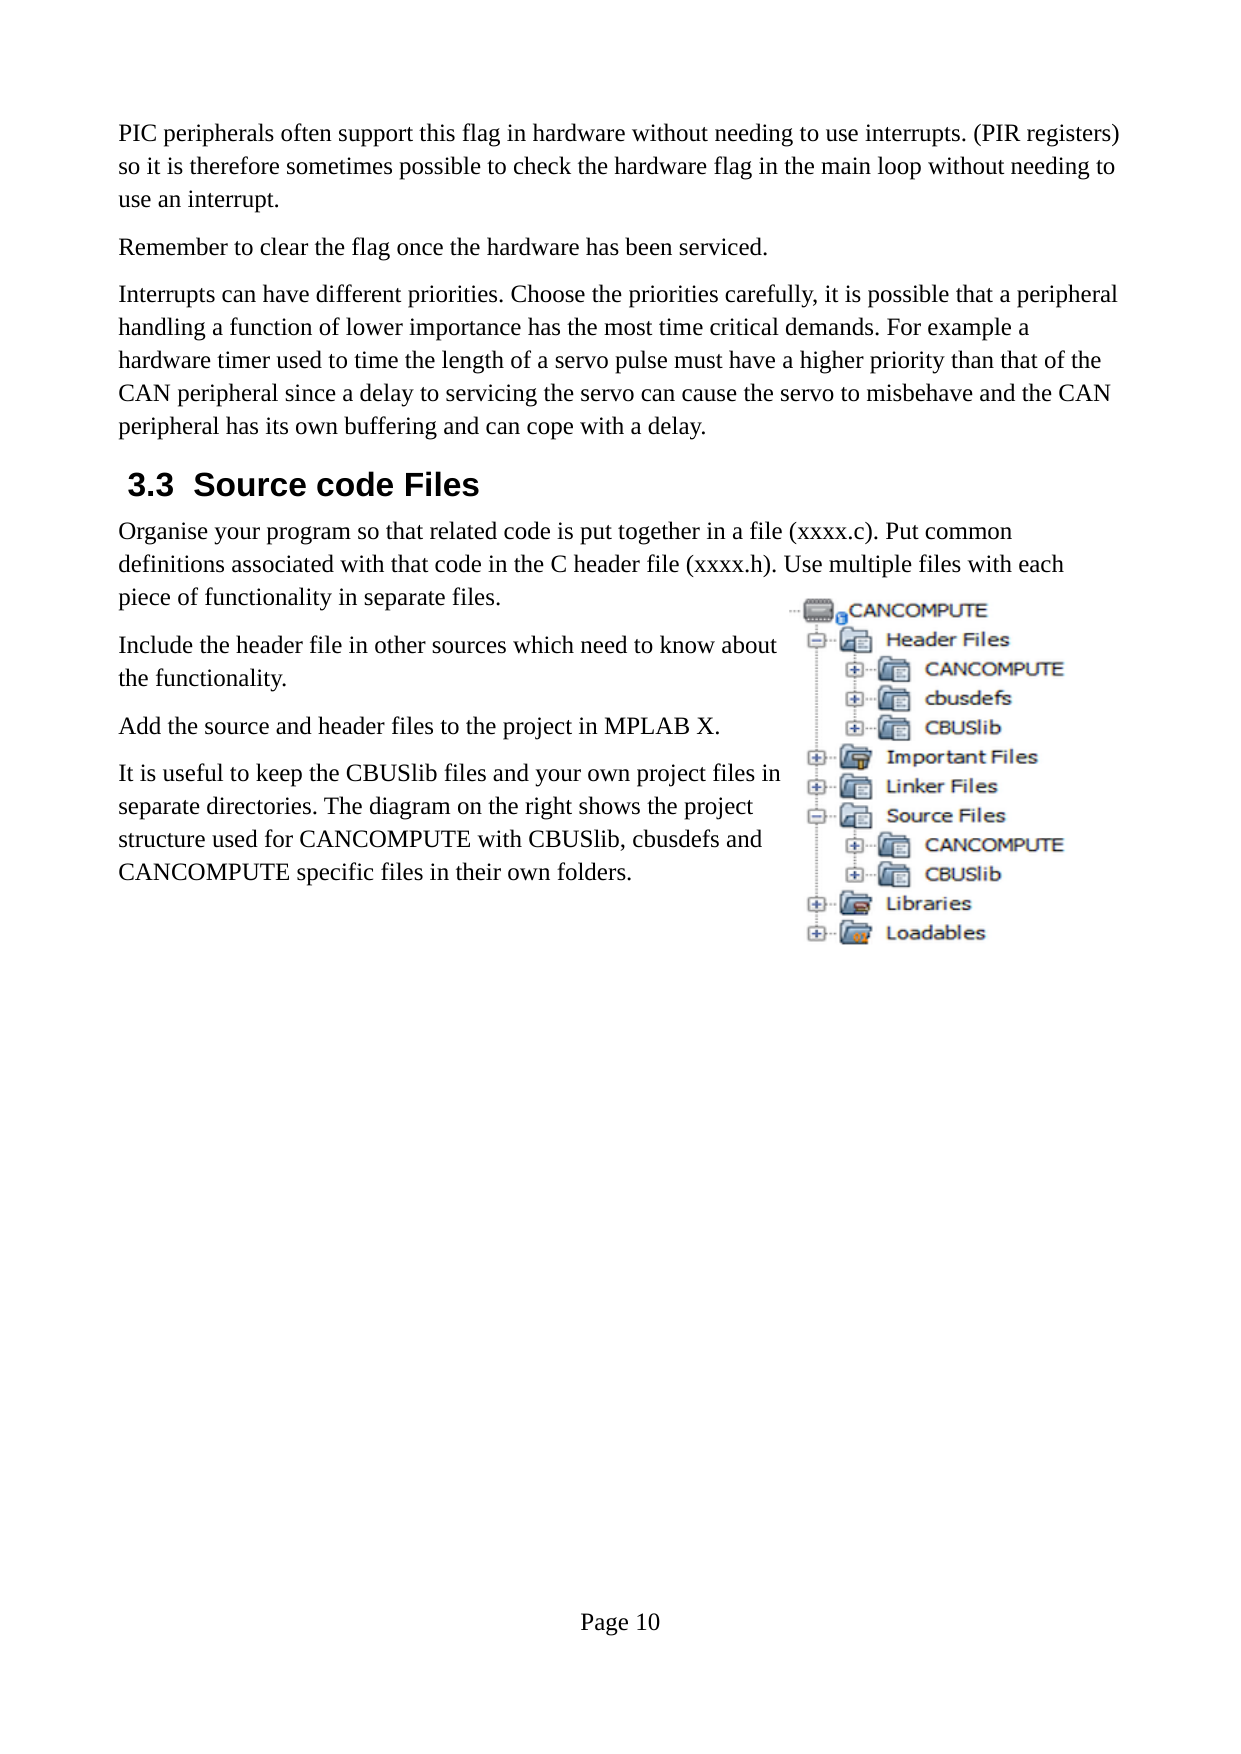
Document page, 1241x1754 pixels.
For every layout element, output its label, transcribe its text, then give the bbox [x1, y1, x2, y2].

subtitle Source code Files [118, 465, 1122, 504]
list Include the header file in other sources which need to know about the functionality. [118, 630, 788, 692]
list Remember to clear the flag once the hardware has been serviced. [118, 232, 1122, 261]
list Interrupts can have different priorities. Choose the priorities carefully, it is possible that a peripheral handling a function of lower importance has the most time critical demands. For example a hardware timer used to time the length of a servo pulse must have a higher priority than that of the CAN peripheral since a delay to servicing the servo can cause the servo to misbehave and the CAN peripheral has its own buffering and can cope with a delay. [118, 279, 1122, 440]
text Organise your program so that related code is put together in a file (xxxx.c). Put common definitions associated with that code in the C header file (xxxx.h). Use multiple files with each piece of functionality in separate files. [118, 516, 1122, 611]
list Add the source and header files to the project in MPLAB X. [118, 711, 788, 739]
list [1085, 630, 1122, 692]
list PIC peripherals often support this flag in hardware without needing to use interrupts. (PIR registers) so it is therefore sometimes possible to check the hardware flag in the main loop without needing to use an interrupt. [118, 118, 1122, 213]
picture [788, 596, 1085, 946]
list It is useful to keep the CBUSlib files and your own project files in separate directories. The diagram on the right shows the project structure used for CANCOMPUTE with CBUSlib, cbusdefs and CANCOMPUTE specific files in their own folders. [118, 758, 788, 886]
